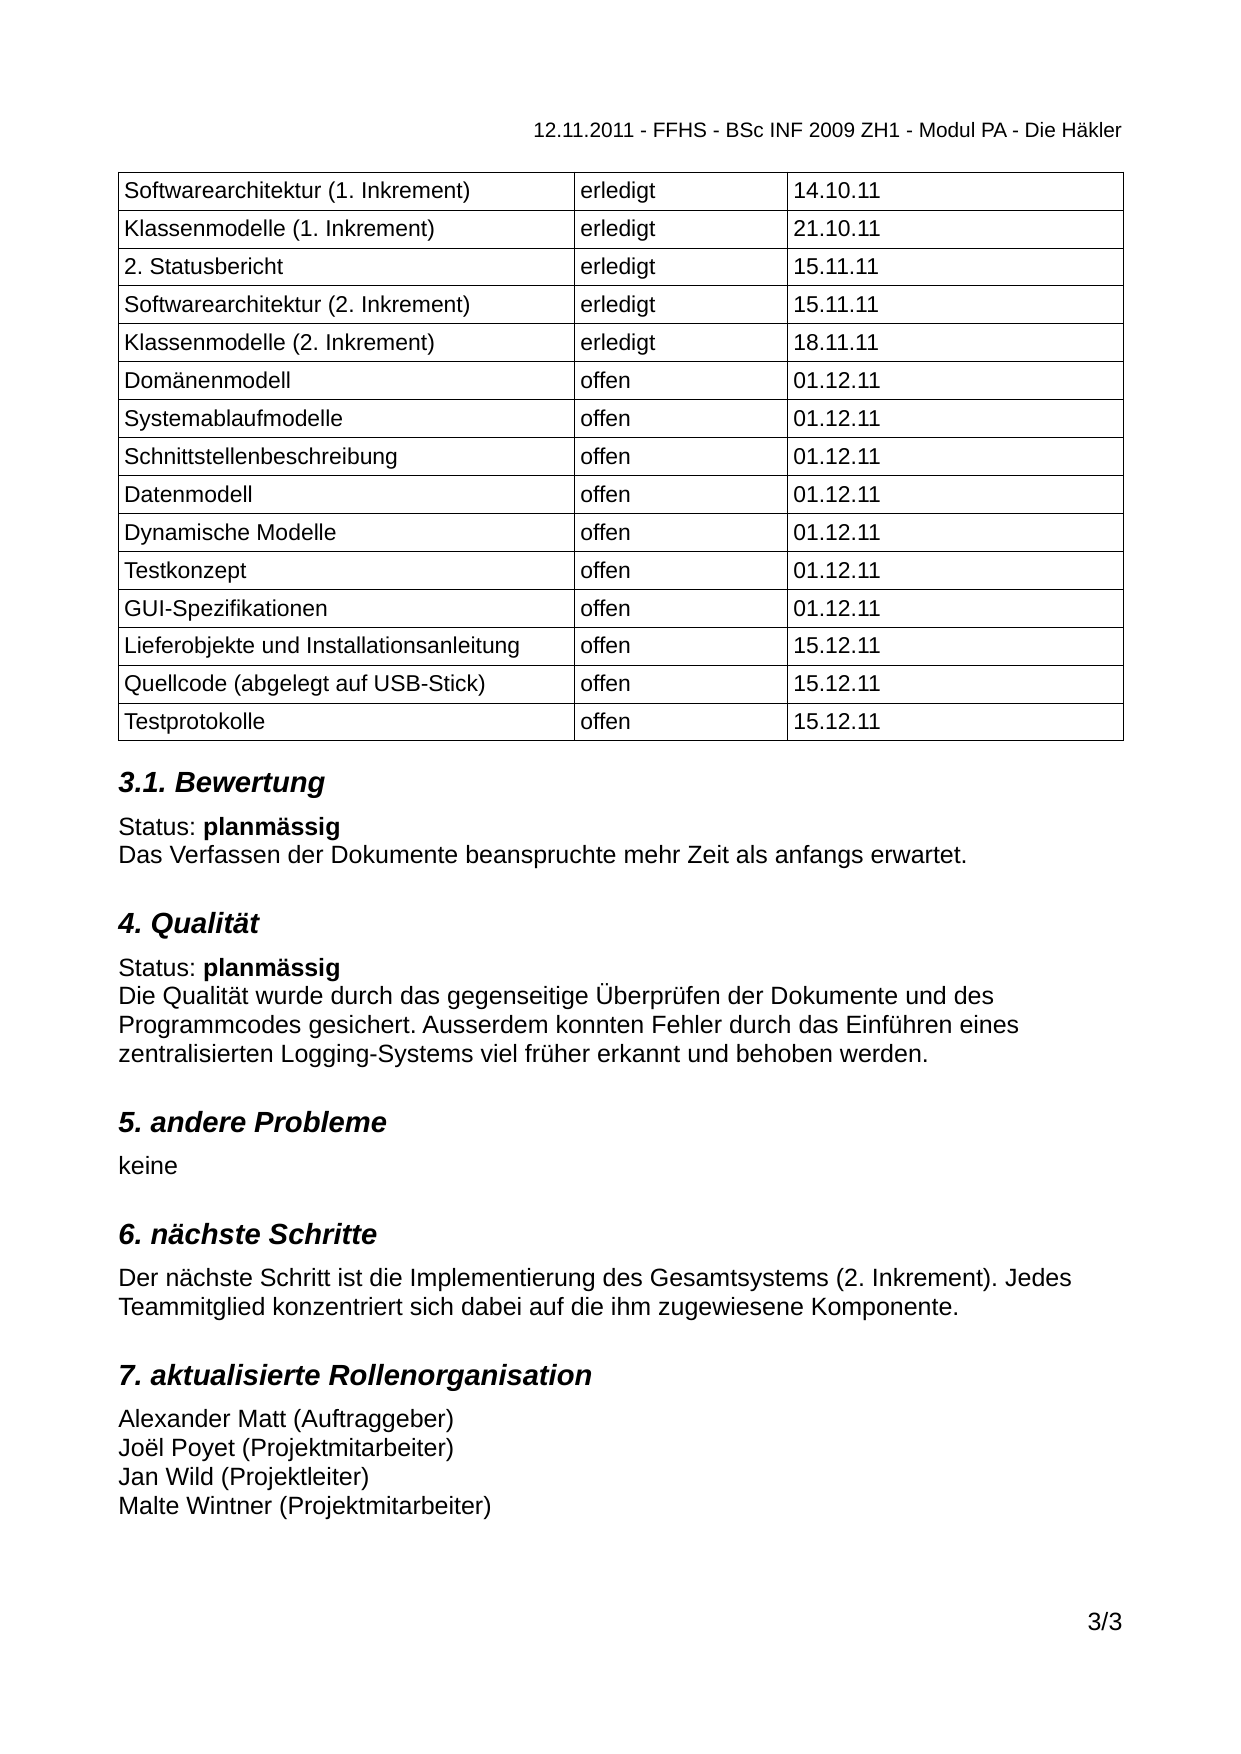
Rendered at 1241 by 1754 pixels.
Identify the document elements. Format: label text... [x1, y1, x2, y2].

table_cell offen [575, 628, 787, 664]
text Der nächste Schritt ist die Implementierung des Gesamtsystems (2. Inkrement). Jedes Teammitglied konzentriert sich dabei auf die ihm zugewiesene Komponente. [118, 1263, 1122, 1321]
table_cell erledigt [575, 324, 787, 361]
table_cell 15.12.11 [788, 704, 1123, 740]
subtitle 4. Qualität [118, 906, 1122, 940]
table_cell 2. Statusbericht [119, 249, 574, 285]
table_cell Dynamische Modelle [119, 514, 574, 551]
table_cell offen [575, 400, 787, 437]
subtitle 3.1. Bewertung [118, 765, 1122, 799]
table_cell Klassenmodelle (1. Inkrement) [119, 211, 574, 247]
table_cell offen [575, 666, 787, 702]
table_cell Systemablaufmodelle [119, 400, 574, 437]
table_cell offen [575, 438, 787, 475]
text Status: planmässig Die Qualität wurde durch das gegenseitige Überprüfen der Dokumente und des Programmcodes gesichert. Ausserdem konnten Fehler durch das Einführen eines zentralisierten Logging-Systems viel früher erkannt und behoben werden. [118, 952, 1122, 1067]
table_cell Datenmodell [119, 476, 574, 513]
table_cell 21.10.11 [788, 211, 1123, 247]
table_cell offen [575, 476, 787, 513]
table_cell 01.12.11 [788, 514, 1123, 551]
table_cell 01.12.11 [788, 362, 1123, 399]
subtitle 7. aktualisierte Rollenorganisation [118, 1358, 1122, 1392]
table_cell Schnittstellenbeschreibung [119, 438, 574, 475]
table_cell Testprotokolle [119, 704, 574, 740]
table_cell 01.12.11 [788, 476, 1123, 513]
table_cell 01.12.11 [788, 438, 1123, 475]
table_cell erledigt [575, 249, 787, 285]
table_cell Quellcode (abgelegt auf USB-Stick) [119, 666, 574, 702]
table_cell Klassenmodelle (2. Inkrement) [119, 324, 574, 361]
table_cell 01.12.11 [788, 400, 1123, 437]
table_cell Lieferobjekte und Installationsanleitung [119, 628, 574, 664]
table_cell offen [575, 552, 787, 589]
table_cell offen [575, 590, 787, 627]
table_cell offen [575, 704, 787, 740]
table_cell 01.12.11 [788, 552, 1123, 589]
table_cell GUI-Spezifikationen [119, 590, 574, 627]
table_cell erledigt [575, 286, 787, 323]
subtitle 6. nächste Schritte [118, 1217, 1122, 1251]
table_cell Softwarearchitektur (1. Inkrement) [119, 173, 574, 209]
table_cell 15.11.11 [788, 286, 1123, 323]
table_cell offen [575, 362, 787, 399]
table_cell Softwarearchitektur (2. Inkrement) [119, 286, 574, 323]
text Alexander Matt (Auftraggeber) [118, 1404, 1122, 1433]
text Status: planmässig Das Verfassen der Dokumente beanspruchte mehr Zeit als anfangs erwartet. [118, 811, 1122, 869]
table_cell 15.11.11 [788, 249, 1123, 285]
table_cell Testkonzept [119, 552, 574, 589]
table_cell erledigt [575, 173, 787, 209]
table_cell 15.12.11 [788, 666, 1123, 702]
table_cell 18.11.11 [788, 324, 1123, 361]
text keine [118, 1151, 1122, 1180]
text Joël Poyet (Projektmitarbeiter) [118, 1433, 1122, 1462]
table_cell 14.10.11 [788, 173, 1123, 209]
text Jan Wild (Projektleiter) [118, 1462, 1122, 1491]
table_cell Domänenmodell [119, 362, 574, 399]
table_cell 01.12.11 [788, 590, 1123, 627]
subtitle 5. andere Probleme [118, 1105, 1122, 1138]
table_cell offen [575, 514, 787, 551]
text Malte Wintner (Projektmitarbeiter) [118, 1491, 1122, 1519]
table_cell erledigt [575, 211, 787, 247]
table_cell 15.12.11 [788, 628, 1123, 664]
